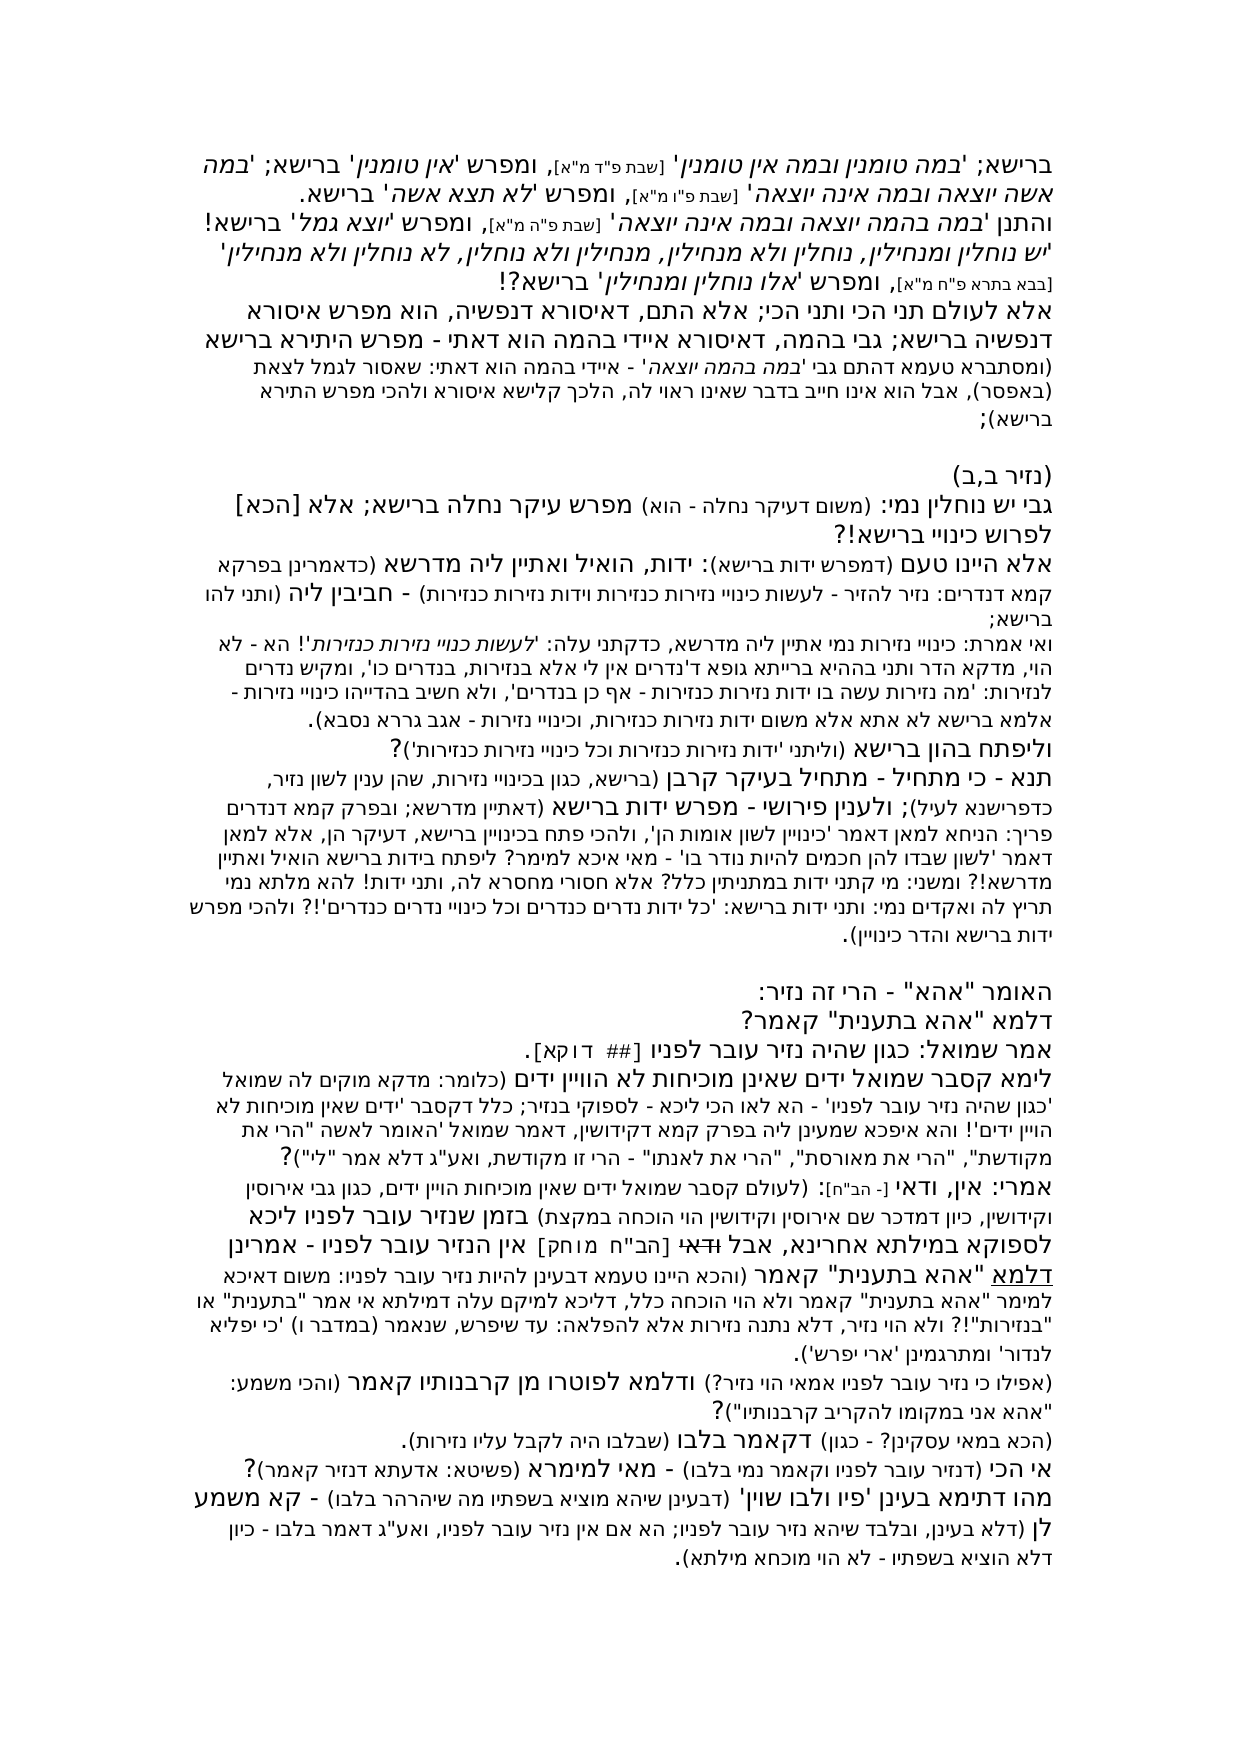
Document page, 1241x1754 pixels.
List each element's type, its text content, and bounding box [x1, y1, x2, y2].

text והתנן 'במה בהמה יוצאה ובמה אינה יוצאה' [שבת פ"ה מ"א], ומפרש 'יוצא גמל' ברישא! 'יש נוחלין ומנחילין, נוחלין ולא מנחילין, מנחילין ולא נוחלין, לא נוחלין ולא מנחילין' [בבא בתרא פ"ח מ"א], ומפרש 'אלו נוחלין ומנחילין' ברישא?! [187, 208, 1053, 296]
text אלא לעולם תני הכי ותני הכי; אלא התם, דאיסורא דנפשיה, הוא מפרש איסורא דנפשיה ברישא; גבי בהמה, דאיסורא איידי בהמה הוא דאתי - מפרש היתירא ברישא (ומסתברא טעמא דהתם גבי 'במה בהמה יוצאה' - איידי בהמה הוא דאתי: שאסור לגמל לצאת (באפסר), אבל הוא אינו חייב בדבר שאינו ראוי לה, הלכך קלישא איסורא ולהכי מפרש התירא ברישא); [187, 296, 1053, 433]
text (אפילו כי נזיר עובר לפניו אמאי הוי נזיר?) ודלמא לפוטרו מן קרבנותיו קאמר (והכי משמע: "אהא אני במקומו להקריב קרבנותיו")? [187, 1367, 1053, 1425]
text אלא היינו טעם (דמפרש ידות ברישא): ידות, הואיל ואתיין ליה מדרשא (כדאמרינן בפרקא קמא דנדרים: נזיר להזיר - לעשות כינויי נזירות כנזירות וידות נזירות כנזירות) - חביבין ליה (ותני להו ברישא; [187, 549, 1053, 632]
text אי הכי (דנזיר עובר לפניו וקאמר נמי בלבו) - מאי למימרא (פשיטא: אדעתא דנזיר קאמר)? [187, 1454, 1053, 1484]
text גבי יש נוחלין נמי: (משום דעיקר נחלה - הוא) מפרש עיקר נחלה ברישא; אלא [הכא] לפרוש כינויי ברישא!? [187, 491, 1053, 549]
text מהו דתימא בעינן 'פיו ולבו שוין' (דבעינן שיהא מוציא בשפתיו מה שיהרהר בלבו) - קא משמע לן (דלא בעינן, ובלבד שיהא נזיר עובר לפניו; הא אם אין נזיר עובר לפניו, ואע"ג דאמר בלבו - כיון דלא הוציא בשפתיו - לא הוי מוכחא מילתא). [187, 1484, 1053, 1571]
text וליפתח בהון ברישא (וליתני 'ידות נזירות כנזירות וכל כינויי נזירות כנזירות')? [187, 734, 1053, 763]
text אמר שמואל: כגון שהיה נזיר עובר לפניו [## דוקא]. [187, 1035, 1053, 1065]
text ואי אמרת: כינויי נזירות נמי אתיין ליה מדרשא, כדקתני עלה: 'לעשות כנויי נזירות כנזירות'! הא - לא הוי, מדקא הדר ותני בההיא ברייתא גופא ד'נדרים אין לי אלא בנזירות, בנדרים כו', ומקיש נדרים לנזירות: 'מה נזירות עשה בו ידות נזירות כנזירות - אף כן בנדרים', ולא חשיב בהדייהו כינויי נזירות - אלמא ברישא לא אתא אלא משום ידות נזירות כנזירות, וכינויי נזירות - אגב גררא נסבא). [187, 632, 1053, 734]
text לימא קסבר שמואל ידים שאינן מוכיחות לא הוויין ידים (כלומר: מדקא מוקים לה שמואל 'כגון שהיה נזיר עובר לפניו' - הא לאו הכי ליכא - לספוקי בנזיר; כלל דקסבר 'ידים שאין מוכיחות לא הויין ידים'! והא איפכא שמעינן ליה בפרק קמא דקידושין, דאמר שמואל 'האומר לאשה "הרי את מקודשת", "הרי את מאורסת", "הרי את לאנתו" - הרי זו מקודשת, ואע"ג דלא אמר "לי")? [187, 1065, 1053, 1172]
text אמרי: אין, ודאי [- הב"ח]: (לעולם קסבר שמואל ידים שאין מוכיחות הויין ידים, כגון גבי אירוסין וקידושין, כיון דמדכר שם אירוסין וקידושין הוי הוכחה במקצת) בזמן שנזיר עובר לפניו ליכא לספוקא במילתא אחרינא, אבל ודאי [הב"ח מוחק] אין הנזיר עובר לפניו - אמרינן דלמא "אהא בתענית" קאמר (והכא היינו טעמא דבעינן להיות נזיר עובר לפניו: משום דאיכא למימר "אהא בתענית" קאמר ולא הוי הוכחה כלל, דליכא למיקם עלה דמילתא אי אמר "בתענית" או "בנזירות"!? ולא הוי נזיר, דלא נתנה נזירות אלא להפלאה: עד שיפרש, שנאמר (במדבר ו) 'כי יפליא לנדור' ומתרגמינן 'ארי יפרש'). [187, 1172, 1053, 1367]
text (הכא במאי עסקינן? - כגון) דקאמר בלבו (שבלבו היה לקבל עליו נזירות). [187, 1425, 1053, 1454]
text ברישא; 'במה טומנין ובמה אין טומנין' [שבת פ"ד מ"א], ומפרש 'אין טומנין' ברישא; 'במה אשה יוצאה ובמה אינה יוצאה' [שבת פ"ו מ"א], ומפרש 'לא תצא אשה' ברישא. [187, 150, 1053, 208]
text תנא - כי מתחיל - מתחיל בעיקר קרבן (ברישא, כגון בכינויי נזירות, שהן ענין לשון נזיר, כדפרישנא לעיל); ולענין פירושי - מפרש ידות ברישא (דאתיין מדרשא; ובפרק קמא דנדרים פריך: הניחא למאן דאמר 'כינויין לשון אומות הן', ולהכי פתח בכינויין ברישא, דעיקר הן, אלא למאן דאמר 'לשון שבדו להן חכמים להיות נודר בו' - מאי איכא למימר? ליפתח בידות ברישא הואיל ואתיין מדרשא!? ומשני: מי קתני ידות במתניתין כלל? אלא חסורי מחסרא לה, ותני ידות! להא מלתא נמי תריץ לה ואקדים נמי: ותני ידות ברישא: 'כל ידות נדרים כנדרים וכל כינויי נדרים כנדרים'!? ולהכי מפרש ידות ברישא והדר כינויין). [187, 763, 1053, 948]
text (נזיר ב,ב) [187, 461, 1053, 491]
text דלמא "אהא בתענית" קאמר? [187, 1006, 1053, 1035]
text האומר "אהא" - הרי זה נזיר: [187, 977, 1053, 1006]
